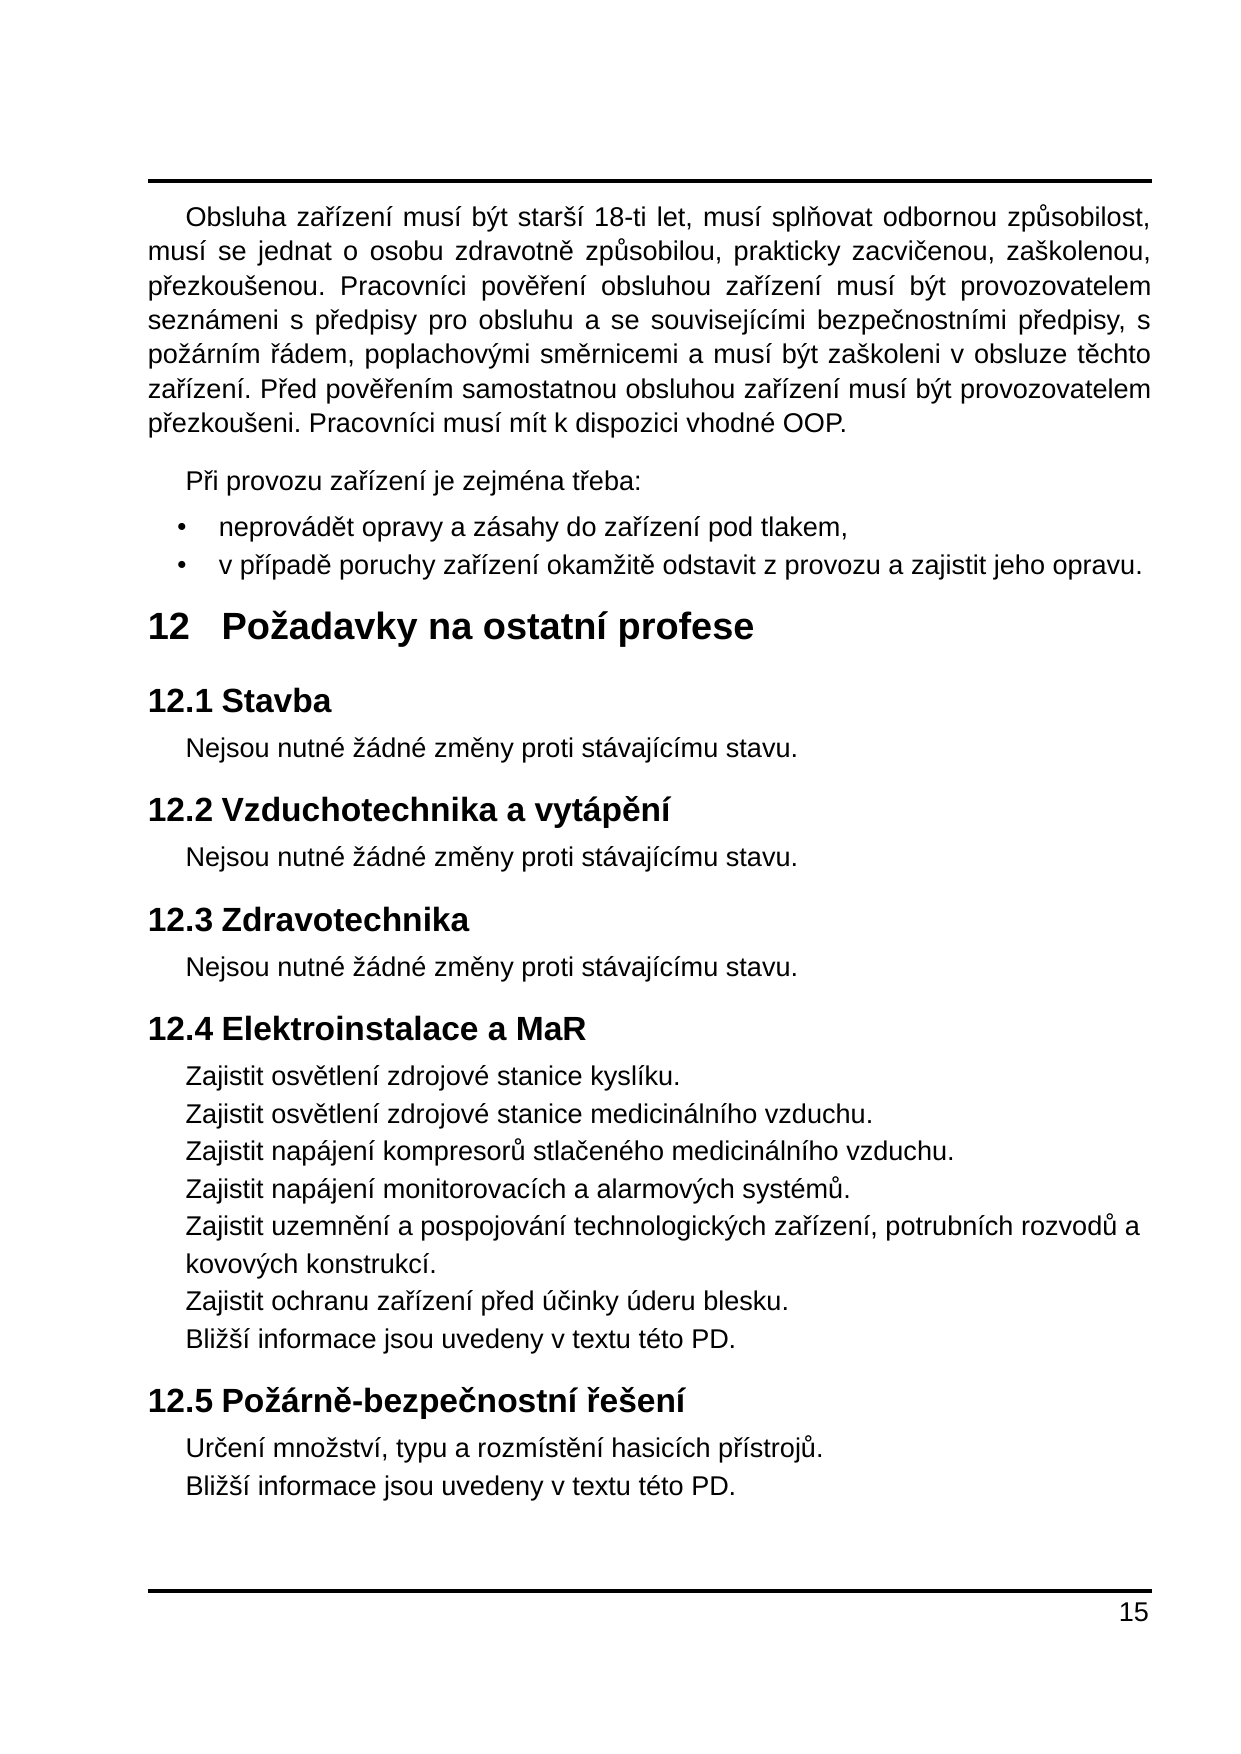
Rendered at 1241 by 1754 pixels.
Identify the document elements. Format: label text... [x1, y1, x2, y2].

text Zajistit napájení kompresorů stlačeného medicinálního vzduchu. [185, 1135, 1152, 1167]
subtitle Stavba [148, 681, 1152, 719]
text Zajistit napájení monitorovacích a alarmových systémů. [185, 1173, 1152, 1204]
text Určení množství, typu a rozmístění hasicích přístrojů. [185, 1432, 1152, 1464]
subtitle Požárně-bezpečnostní řešení [148, 1381, 1152, 1420]
text Nejsou nutné žádné změny proti stávajícímu stavu. [185, 732, 1152, 763]
text Bližší informace jsou uvedeny v textu této PD. [185, 1323, 1152, 1354]
subtitle Vzduchotechnika a vytápění [148, 790, 1152, 829]
text Zajistit osvětlení zdrojové stanice kyslíku. [185, 1060, 1152, 1092]
text Nejsou nutné žádné změny proti stávajícímu stavu. [185, 841, 1152, 873]
list neprovádět opravy a zásahy do zařízení pod tlakem, [177, 511, 1152, 542]
text Zajistit uzemnění a pospojování technologických zařízení, potrubních rozvodů a kovových konstrukcí. [185, 1210, 1152, 1279]
text Zajistit ochranu zařízení před účinky úderu blesku. [185, 1285, 1152, 1317]
subtitle Elektroinstalace a MaR [148, 1009, 1152, 1048]
text Při provozu zařízení je zejména třeba: [148, 465, 1152, 496]
list v případě poruchy zařízení okamžitě odstavit z provozu a zajistit jeho opravu. [177, 549, 1152, 580]
text Nejsou nutné žádné změny proti stávajícímu stavu. [185, 951, 1152, 982]
text Zajistit osvětlení zdrojové stanice medicinálního vzduchu. [185, 1098, 1152, 1129]
text Obsluha zařízení musí být starší 18-ti let, musí splňovat odbornou způsobilost, musí se jednat o osobu zdravotně způsobilou, prakticky zacvičenou, zaškolenou, přezkoušenou. Pracovníci pověření obsluhou zařízení musí být provozovatelem seznámeni s předpisy pro obsluhu a se souvisejícími bezpečnostními předpisy, s požárním řádem, poplachovými směrnicemi a musí být zaškoleni v obsluze těchto zařízení. Před pověřením samostatnou obsluhou zařízení musí být provozovatelem přezkoušeni. Pracovníci musí mít k dispozici vhodné OOP. [148, 201, 1152, 438]
subtitle Zdravotechnika [148, 900, 1152, 938]
text Bližší informace jsou uvedeny v textu této PD. [185, 1470, 1152, 1501]
subtitle Požadavky na ostatní profese [148, 604, 1152, 648]
